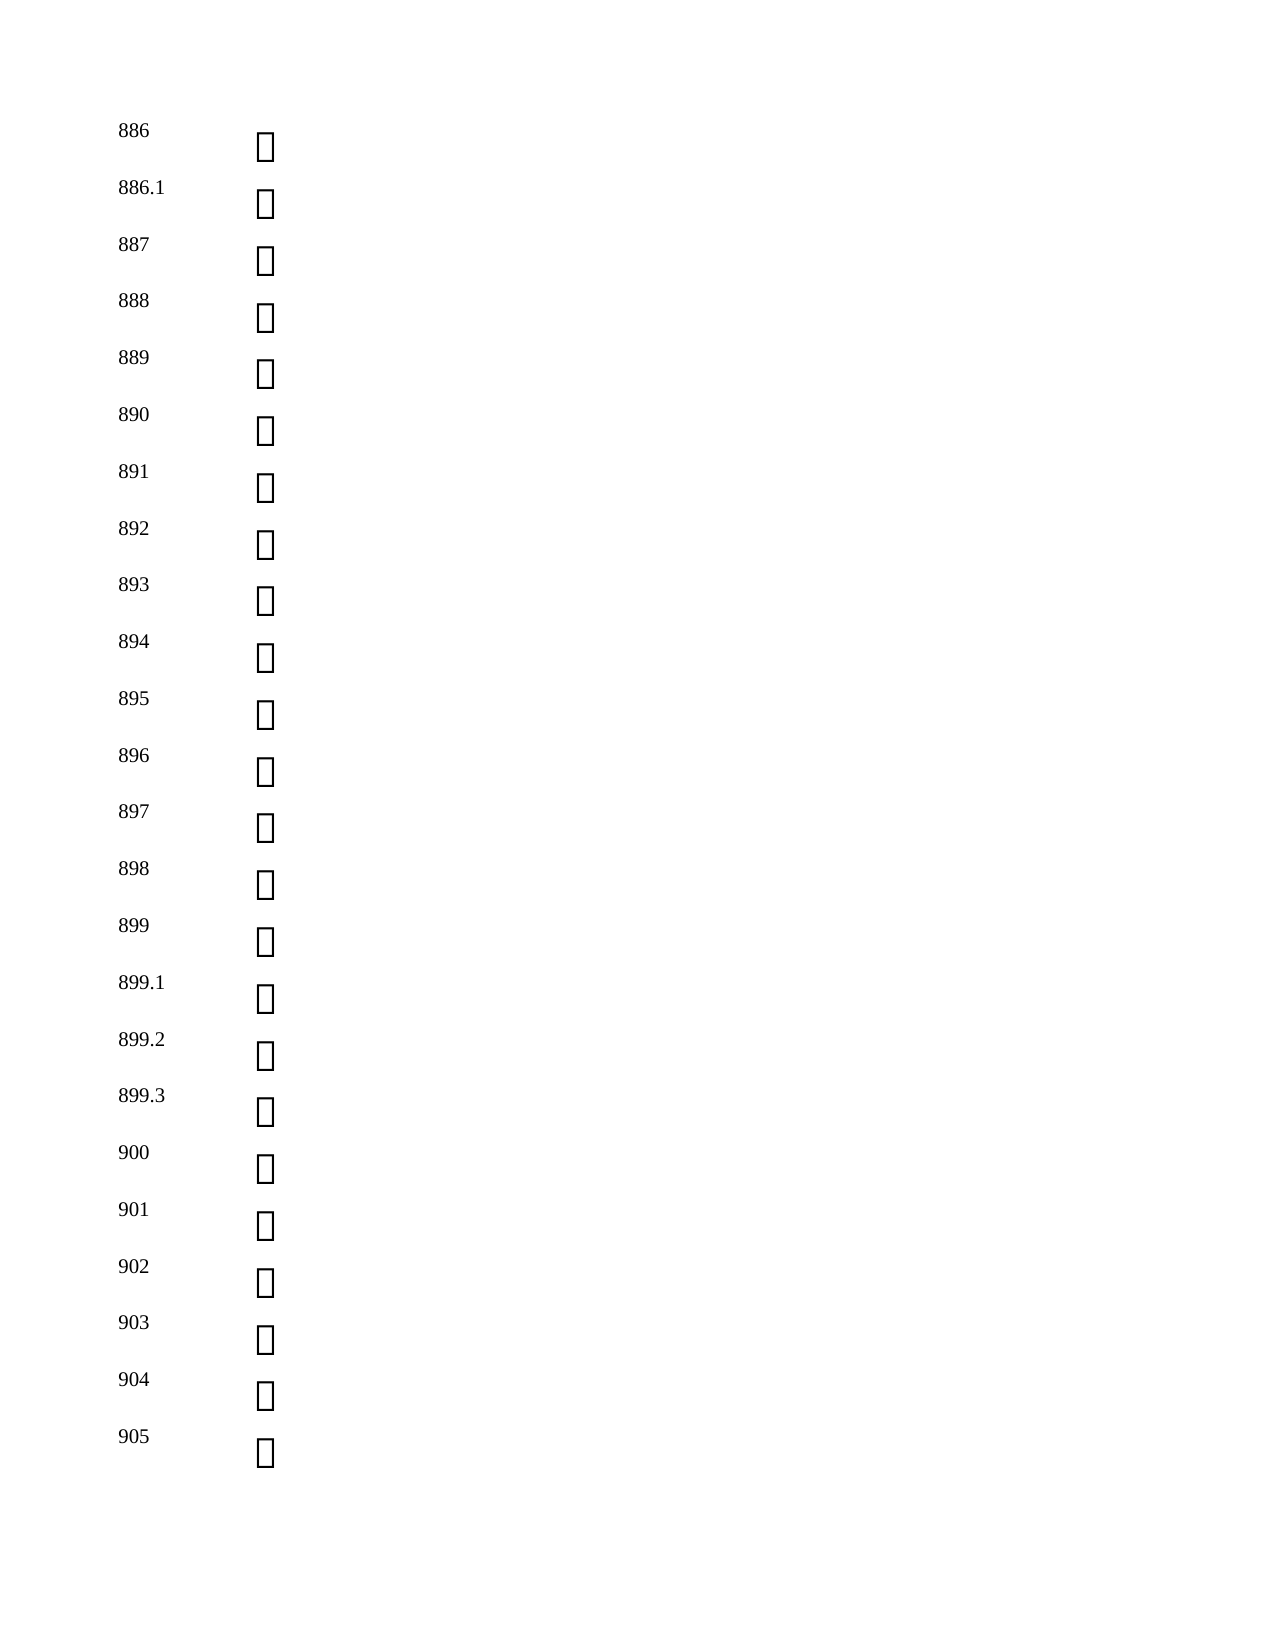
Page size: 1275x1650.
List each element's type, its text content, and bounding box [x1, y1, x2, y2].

table_cell 902 [118, 1254, 253, 1310]
table_cell 𒦁 [253, 1083, 466, 1140]
table_cell 901 [118, 1197, 253, 1253]
table_cell 889 [118, 345, 253, 402]
table_cell 𒥳 [253, 289, 466, 345]
table_cell 899.3 [118, 1083, 253, 1140]
table_cell 𒥷 [253, 516, 466, 572]
table_cell 𒦆 [253, 1367, 466, 1424]
table_cell 𒥾 [253, 913, 466, 970]
table_cell 904 [118, 1367, 253, 1424]
table_cell 899.2 [118, 1026, 253, 1083]
table_cell 𒥵 [253, 402, 466, 459]
table_cell 𒥴 [253, 345, 466, 402]
table_cell 898 [118, 856, 253, 913]
table_cell 𒦇 [253, 1424, 466, 1481]
table_cell 894 [118, 629, 253, 686]
table_cell 𒥽 [253, 856, 466, 913]
table_cell 896 [118, 743, 253, 799]
table_cell 886.1 [118, 175, 253, 232]
table_cell 890 [118, 402, 253, 459]
table_cell 892 [118, 516, 253, 572]
table_cell 𒥰 [253, 118, 466, 175]
table_cell 𒥿 [253, 970, 466, 1026]
table_cell 𒥱 [253, 175, 466, 232]
table_cell 895 [118, 686, 253, 743]
table_cell 𒥲 [253, 232, 466, 288]
table_cell 𒦂 [253, 1140, 466, 1197]
table_cell 899.1 [118, 970, 253, 1026]
table_cell 𒦅 [253, 1310, 466, 1367]
table_cell 𒥹 [253, 629, 466, 686]
table_cell 900 [118, 1140, 253, 1197]
table_cell 𒥻 [253, 743, 466, 799]
table_cell 887 [118, 232, 253, 288]
table_cell 𒥺 [253, 686, 466, 743]
table_cell 𒦄 [253, 1254, 466, 1310]
table_cell 899 [118, 913, 253, 970]
table_cell 𒥸 [253, 572, 466, 629]
table_cell 𒥶 [253, 459, 466, 516]
table_cell 888 [118, 289, 253, 345]
table_cell 𒦃 [253, 1197, 466, 1253]
table_cell 𒦀 [253, 1026, 466, 1083]
table_cell 886 [118, 118, 253, 175]
table_cell 903 [118, 1310, 253, 1367]
table_cell 𒥼 [253, 799, 466, 856]
table_cell 905 [118, 1424, 253, 1481]
table_cell 891 [118, 459, 253, 516]
table_cell 893 [118, 572, 253, 629]
table_cell 897 [118, 799, 253, 856]
